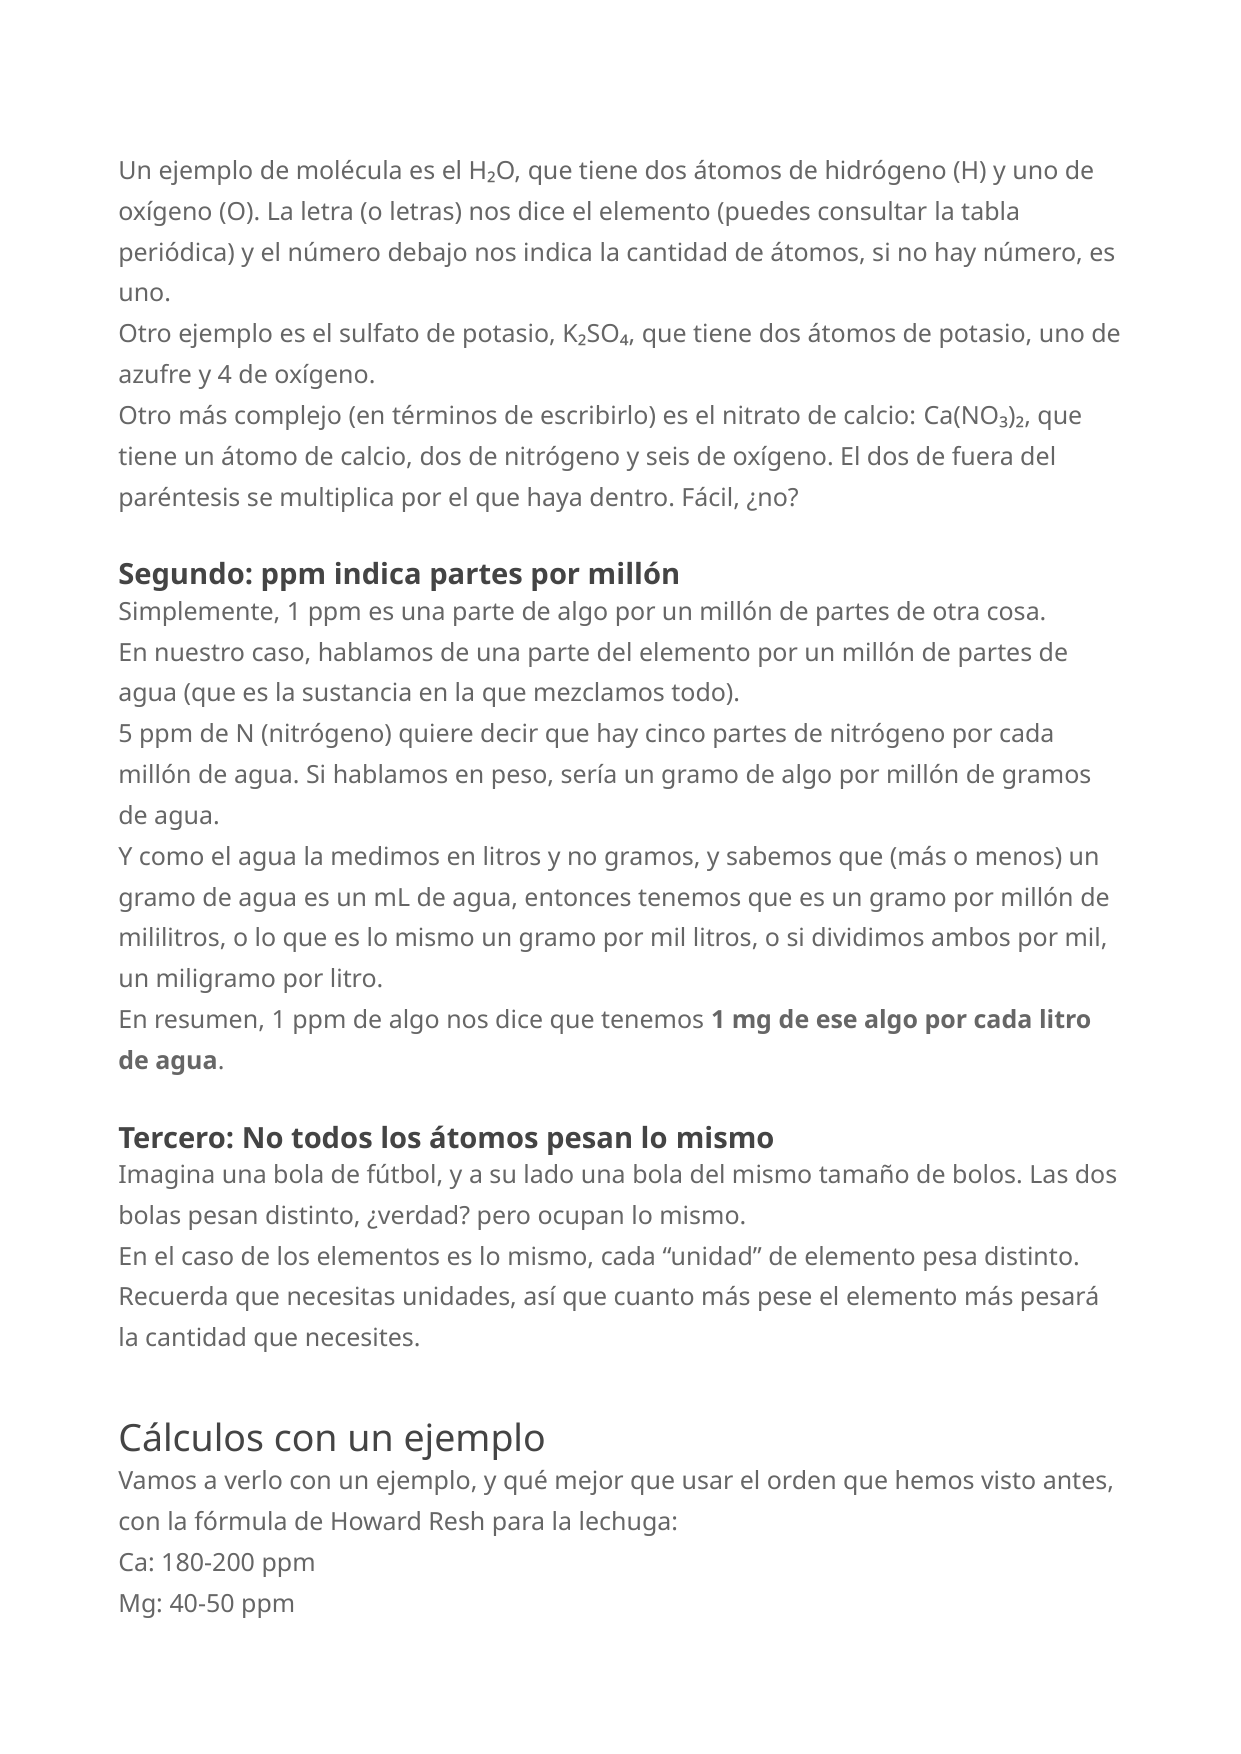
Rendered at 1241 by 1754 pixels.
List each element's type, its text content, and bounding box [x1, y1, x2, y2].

text Ca: 180-200 ppm [118, 1544, 1122, 1578]
subtitle Segundo: ppm indica partes por millón [118, 554, 1122, 593]
text Un ejemplo de molécula es el H₂O, que tiene dos átomos de hidrógeno (H) y uno de oxígeno (O). La letra (o letras) nos dice el elemento (puedes consultar la tabla periódica) y el número debajo nos indica la cantidad de átomos, si no hay número, es uno. [118, 153, 1122, 309]
text Vamos a verlo con un ejemplo, y qué mejor que usar el orden que hemos visto antes, con la fórmula de Howard Resh para la lechuga: [118, 1463, 1122, 1538]
text Imagina una bola de fútbol, y a su lado una bola del mismo tamaño de bolos. Las dos bolas pesan distinto, ¿verdad? pero ocupan lo mismo. [118, 1157, 1122, 1231]
text Simplemente, 1 ppm es una parte de algo por un millón de partes de otra cosa. [118, 593, 1122, 627]
text Y como el agua la medimos en litros y no gramos, y sabemos que (más o menos) un gramo de agua es un mL de agua, entonces tenemos que es un gramo por millón de mililitros, o lo que es lo mismo un gramo por mil litros, o si dividimos ambos por mil, un miligramo por litro. [118, 838, 1122, 995]
text Otro ejemplo es el sulfato de potasio, K₂SO₄, que tiene dos átomos de potasio, uno de azufre y 4 de oxígeno. [118, 316, 1122, 391]
text Recuerda que necesitas unidades, así que cuanto más pese el elemento más pesará la cantidad que necesites. [118, 1279, 1122, 1354]
text En nuestro caso, hablamos de una parte del elemento por un millón de partes de agua (que es la sustancia en la que mezclamos todo). [118, 634, 1122, 709]
subtitle Tercero: No todos los átomos pesan lo mismo [118, 1117, 1122, 1157]
text En resumen, 1 ppm de algo nos dice que tenemos 1 mg de ese algo por cada litro de agua. [118, 1002, 1122, 1077]
text 5 ppm de N (nitrógeno) quiere decir que hay cinco partes de nitrógeno por cada millón de agua. Si hablamos en peso, sería un gramo de algo por millón de gramos de agua. [118, 716, 1122, 832]
text Mg: 40-50 ppm [118, 1585, 1122, 1619]
text En el caso de los elementos es lo mismo, cada “unidad” de elemento pesa distinto. [118, 1238, 1122, 1272]
text Otro más complejo (en términos de escribirlo) es el nitrato de calcio: Ca(NO₃)₂, que tiene un átomo de calcio, dos de nitrógeno y seis de oxígeno. El dos de fuera del paréntesis se multiplica por el que haya dentro. Fácil, ¿no? [118, 398, 1122, 513]
subtitle Cálculos con un ejemplo [118, 1412, 1122, 1463]
